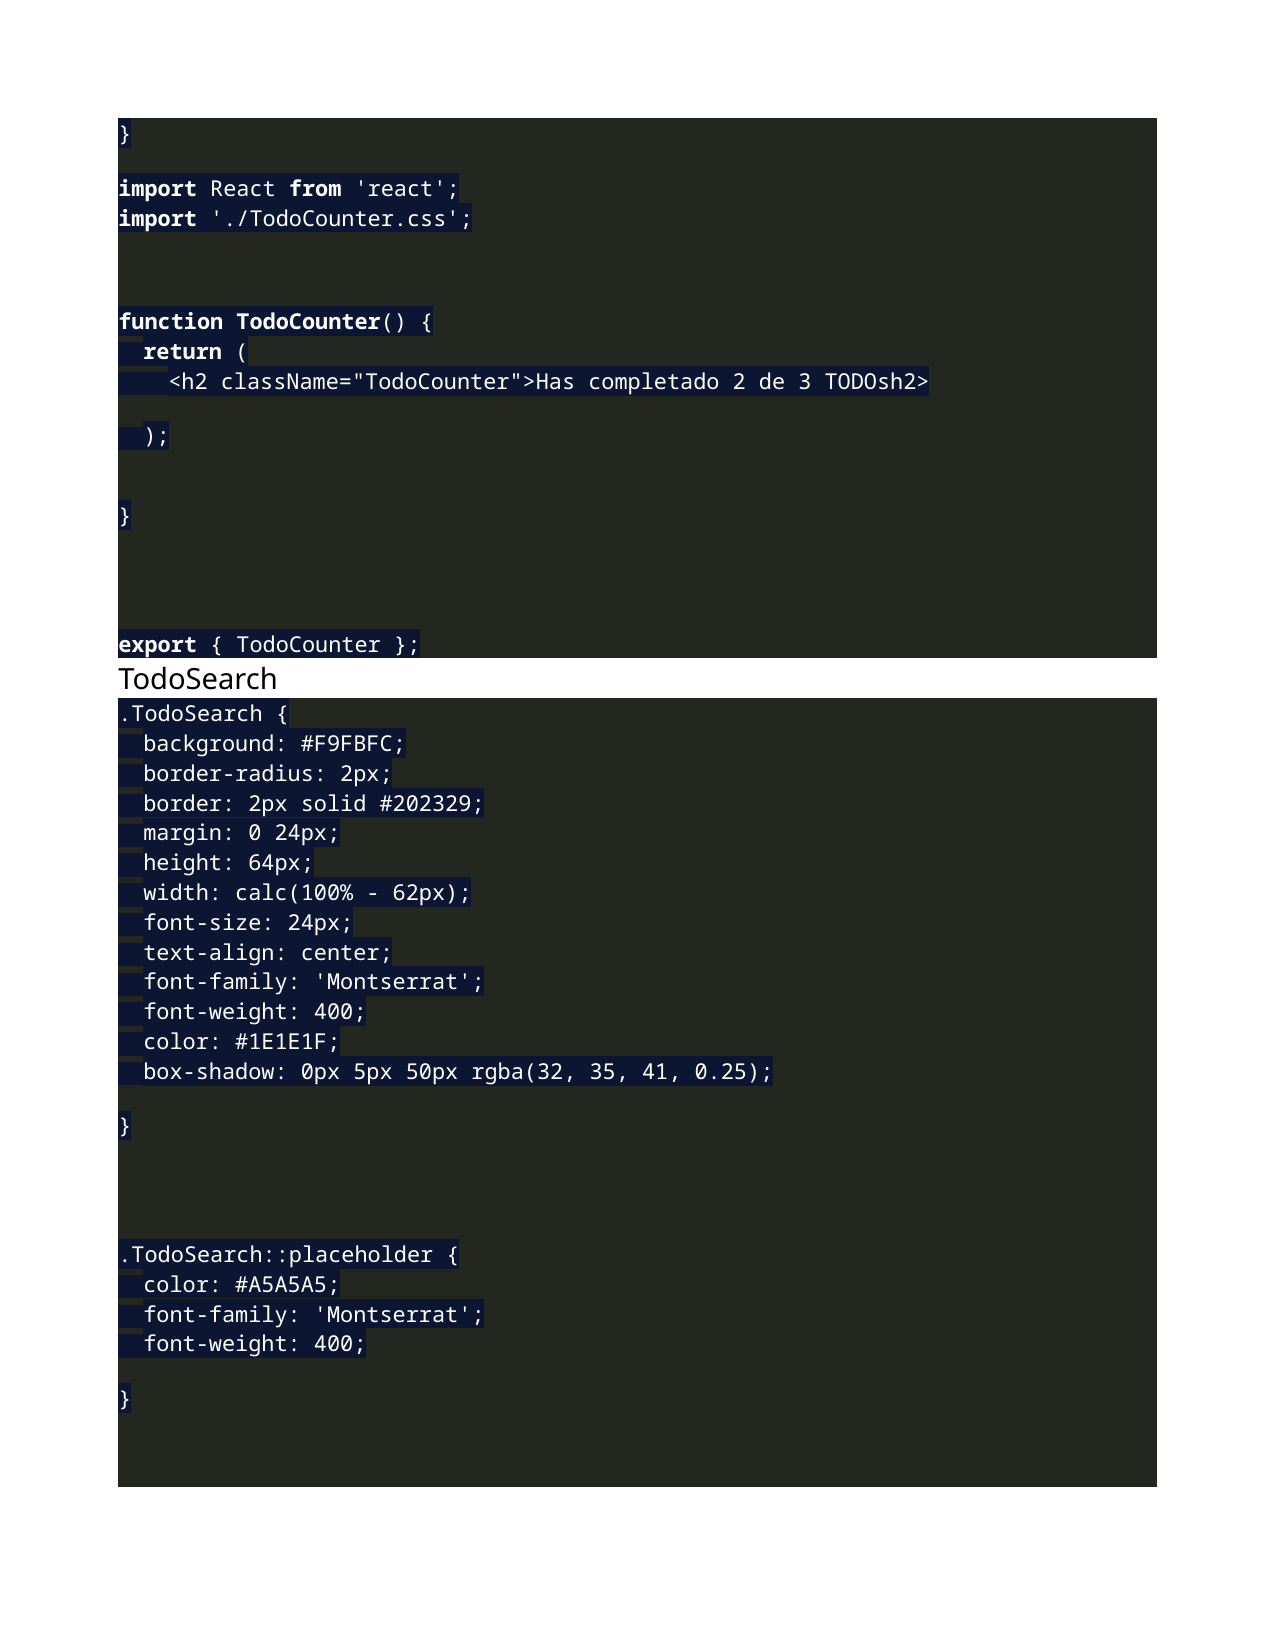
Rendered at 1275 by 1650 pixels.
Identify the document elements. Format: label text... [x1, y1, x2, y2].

text border-radius: 2px; [118, 758, 1157, 788]
text height: 64px; [118, 847, 1157, 877]
text background: #F9FBFC; [118, 728, 1157, 758]
text margin: 0 24px; [118, 817, 1157, 847]
text box-shadow: 0px 5px 50px rgba(32, 35, 41, 0.25); [118, 1056, 1157, 1086]
text .TodoSearch::placeholder { [118, 1239, 1157, 1269]
text font-size: 24px; [118, 907, 1157, 937]
text } [118, 500, 1157, 530]
text return ( [118, 336, 1157, 366]
subtitle TodoSearch [118, 658, 1157, 698]
text font-family: 'Montserrat'; [118, 1298, 1157, 1328]
text import './TodoCounter.css'; [118, 203, 1157, 232]
text } [118, 1111, 1157, 1140]
text } [118, 118, 1157, 148]
text width: calc(100% - 62px); [118, 877, 1157, 907]
text .TodoSearch { [118, 698, 1157, 728]
text text-align: center; [118, 937, 1157, 966]
text } [118, 1383, 1157, 1413]
text <h2 className="TodoCounter">Has completado 2 de 3 TODOsh2> [118, 366, 1157, 396]
text ); [118, 421, 1157, 450]
text color: #1E1E1F; [118, 1026, 1157, 1056]
text border: 2px solid #202329; [118, 788, 1157, 817]
text font-family: 'Montserrat'; [118, 966, 1157, 996]
text function TodoCounter() { [118, 306, 1157, 336]
text font-weight: 400; [118, 1328, 1157, 1358]
text color: #A5A5A5; [118, 1269, 1157, 1298]
text import React from 'react'; [118, 173, 1157, 203]
text font-weight: 400; [118, 996, 1157, 1026]
text export { TodoCounter }; [118, 629, 1157, 658]
